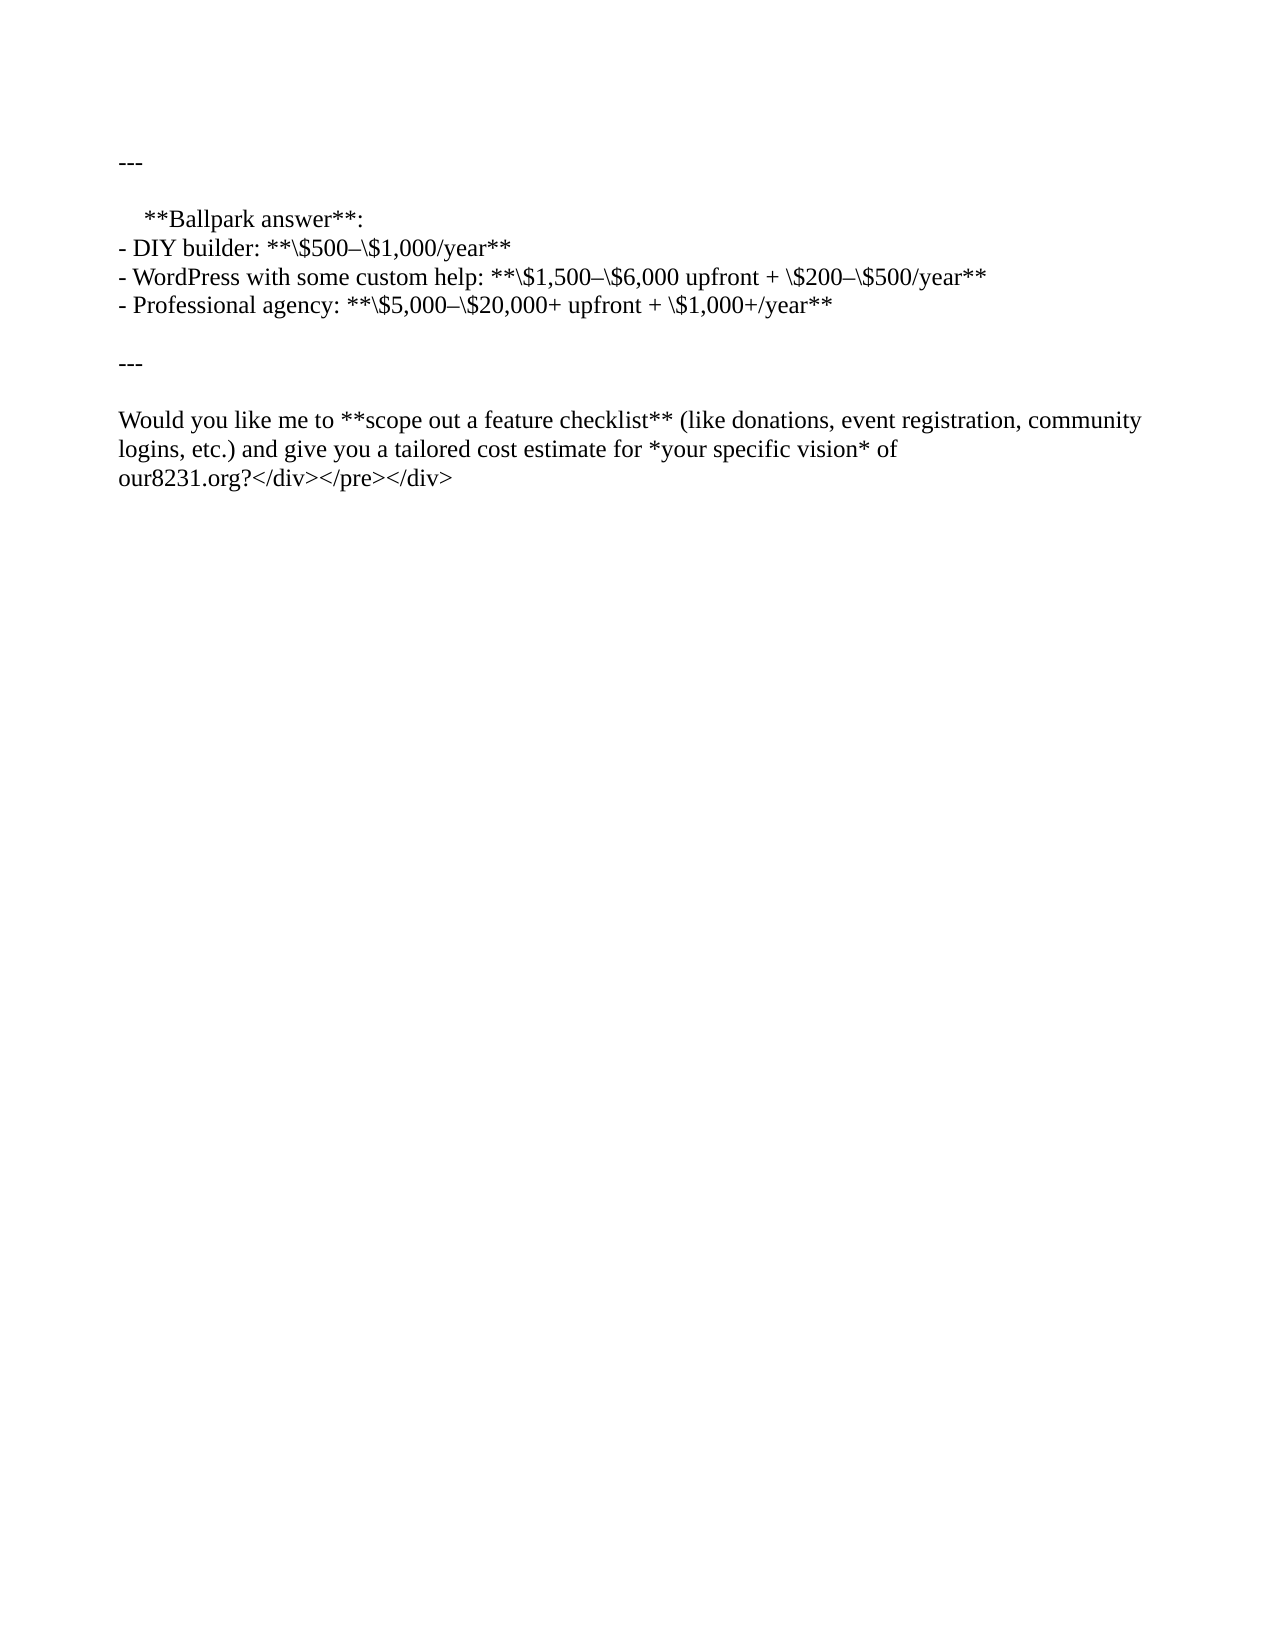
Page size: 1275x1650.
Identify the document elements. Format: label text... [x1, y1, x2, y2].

text --- [118, 348, 1157, 377]
text - WordPress with some custom help: **\$1,500–\$6,000 upfront + \$200–\$500/year** [118, 262, 1157, 291]
text - DIY builder: **\$500–\$1,000/year** [118, 233, 1157, 262]
text Would you like me to **scope out a feature checklist** (like donations, event registration, community logins, etc.) and give you a tailored cost estimate for *your specific vision* of our8231.org?</div></pre></div> [118, 406, 1157, 492]
text --- [118, 147, 1157, 176]
text - Professional agency: **\$5,000–\$20,000+ upfront + \$1,000+/year** [118, 291, 1157, 319]
text ✅ **Ballpark answer**: [118, 204, 1157, 233]
